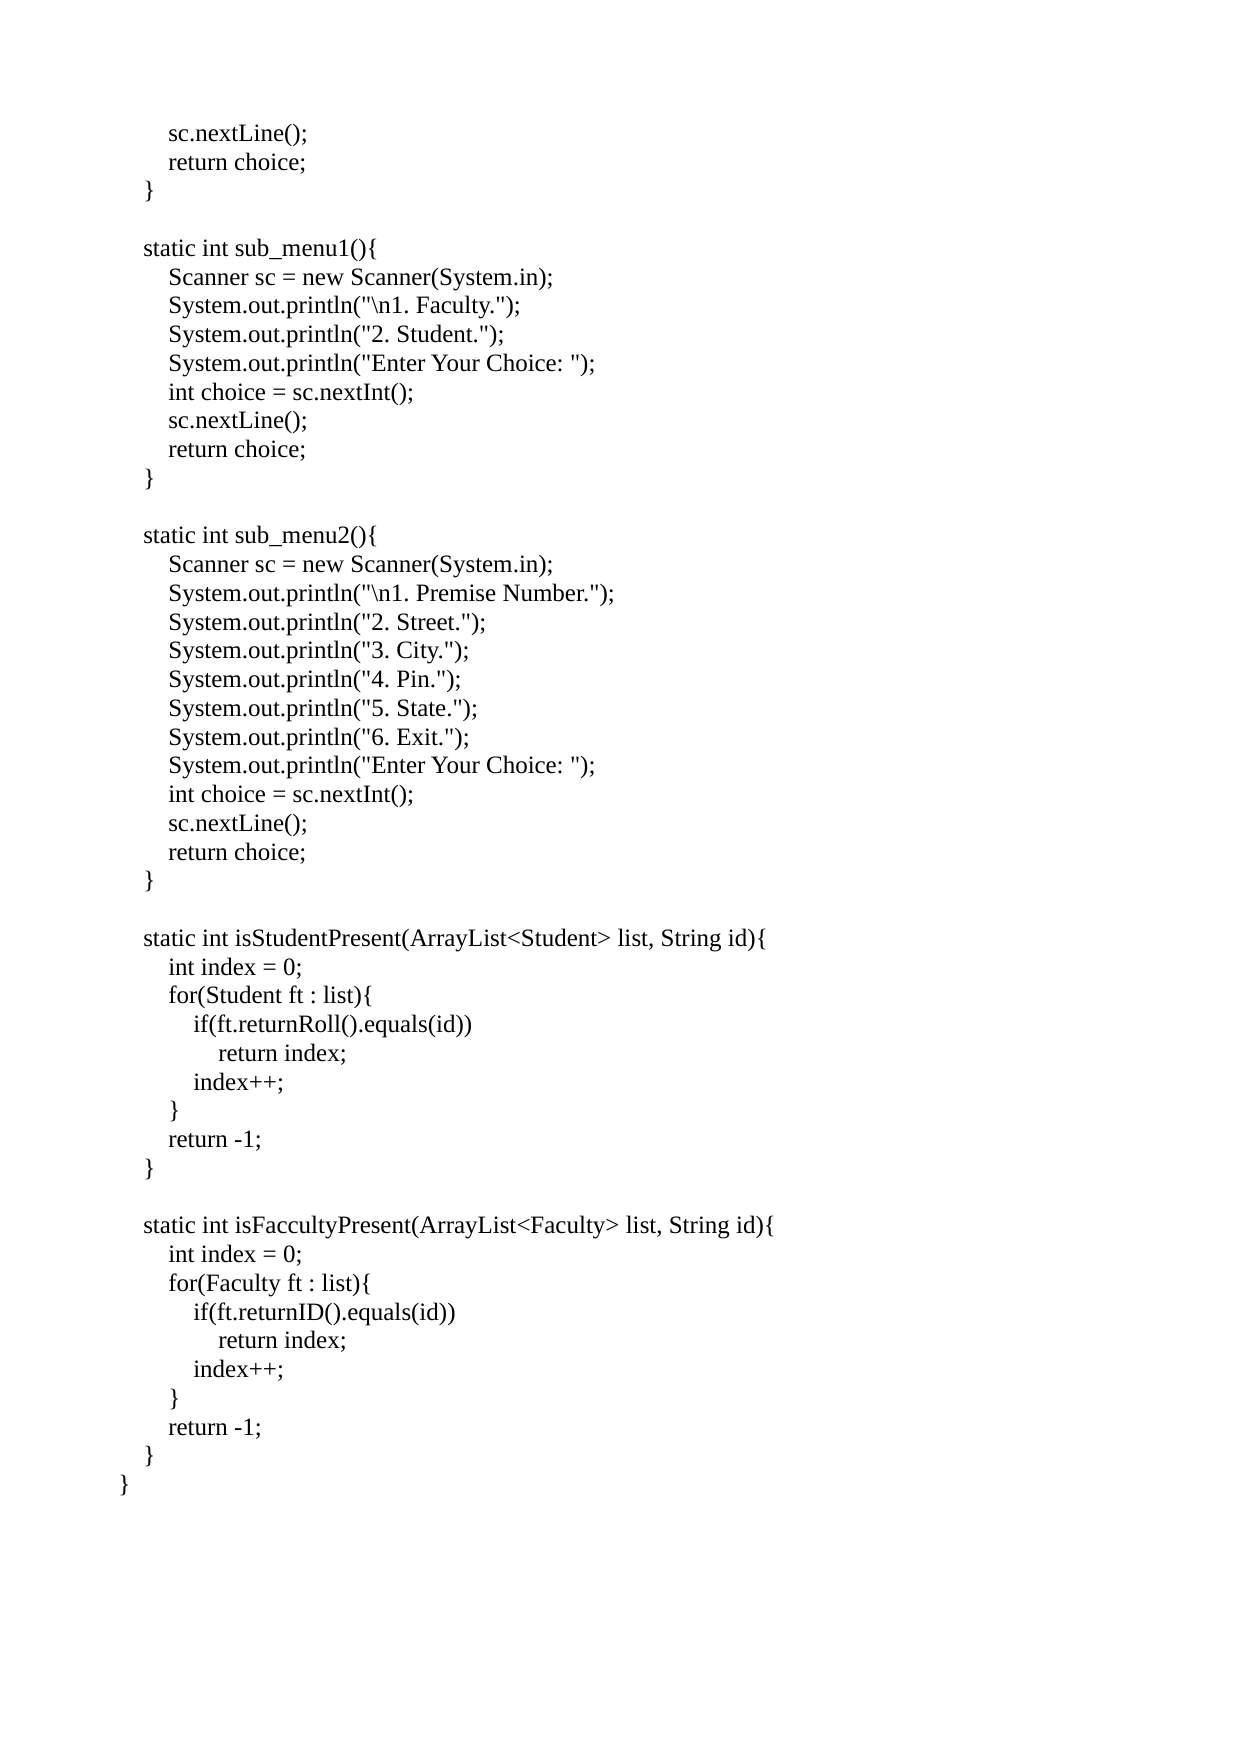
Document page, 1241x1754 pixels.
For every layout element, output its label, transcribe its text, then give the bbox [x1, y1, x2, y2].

text if(ft.returnID().equals(id)) [118, 1297, 1122, 1326]
text return choice; [118, 434, 1122, 463]
text return -1; [118, 1412, 1122, 1441]
text int choice = sc.nextInt(); [118, 779, 1122, 808]
text System.out.println("2. Street."); [118, 607, 1122, 636]
text if(ft.returnRoll().equals(id)) [118, 1009, 1122, 1038]
text } [118, 176, 1122, 204]
text static int sub_menu1(){ [118, 233, 1122, 262]
text return -1; [118, 1124, 1122, 1153]
text } [118, 1383, 1122, 1412]
text } [118, 1153, 1122, 1182]
text for(Student ft : list){ [118, 981, 1122, 1009]
text Scanner sc = new Scanner(System.in); [118, 262, 1122, 291]
text } [118, 1096, 1122, 1124]
text } [118, 866, 1122, 894]
text index++; [118, 1354, 1122, 1383]
text Scanner sc = new Scanner(System.in); [118, 549, 1122, 578]
text } [118, 1469, 1122, 1498]
text return choice; [118, 147, 1122, 176]
text System.out.println("6. Exit."); [118, 722, 1122, 751]
text sc.nextLine(); [118, 808, 1122, 837]
text for(Faculty ft : list){ [118, 1268, 1122, 1297]
text System.out.println("4. Pin."); [118, 664, 1122, 693]
text System.out.println("\n1. Premise Number."); [118, 578, 1122, 607]
text int index = 0; [118, 952, 1122, 981]
text } [118, 1441, 1122, 1469]
text System.out.println("Enter Your Choice: "); [118, 348, 1122, 377]
text sc.nextLine(); [118, 118, 1122, 147]
text int index = 0; [118, 1239, 1122, 1268]
text System.out.println("2. Student."); [118, 319, 1122, 348]
text return index; [118, 1038, 1122, 1067]
text sc.nextLine(); [118, 406, 1122, 434]
text } [118, 463, 1122, 492]
text index++; [118, 1067, 1122, 1096]
text System.out.println("5. State."); [118, 693, 1122, 722]
text System.out.println("3. City."); [118, 636, 1122, 664]
text static int isFaccultyPresent(ArrayList<Faculty> list, String id){ [118, 1211, 1122, 1239]
text return choice; [118, 837, 1122, 866]
text static int sub_menu2(){ [118, 521, 1122, 549]
text System.out.println("Enter Your Choice: "); [118, 751, 1122, 779]
text static int isStudentPresent(ArrayList<Student> list, String id){ [118, 923, 1122, 952]
text int choice = sc.nextInt(); [118, 377, 1122, 406]
text System.out.println("\n1. Faculty."); [118, 291, 1122, 319]
text return index; [118, 1326, 1122, 1354]
